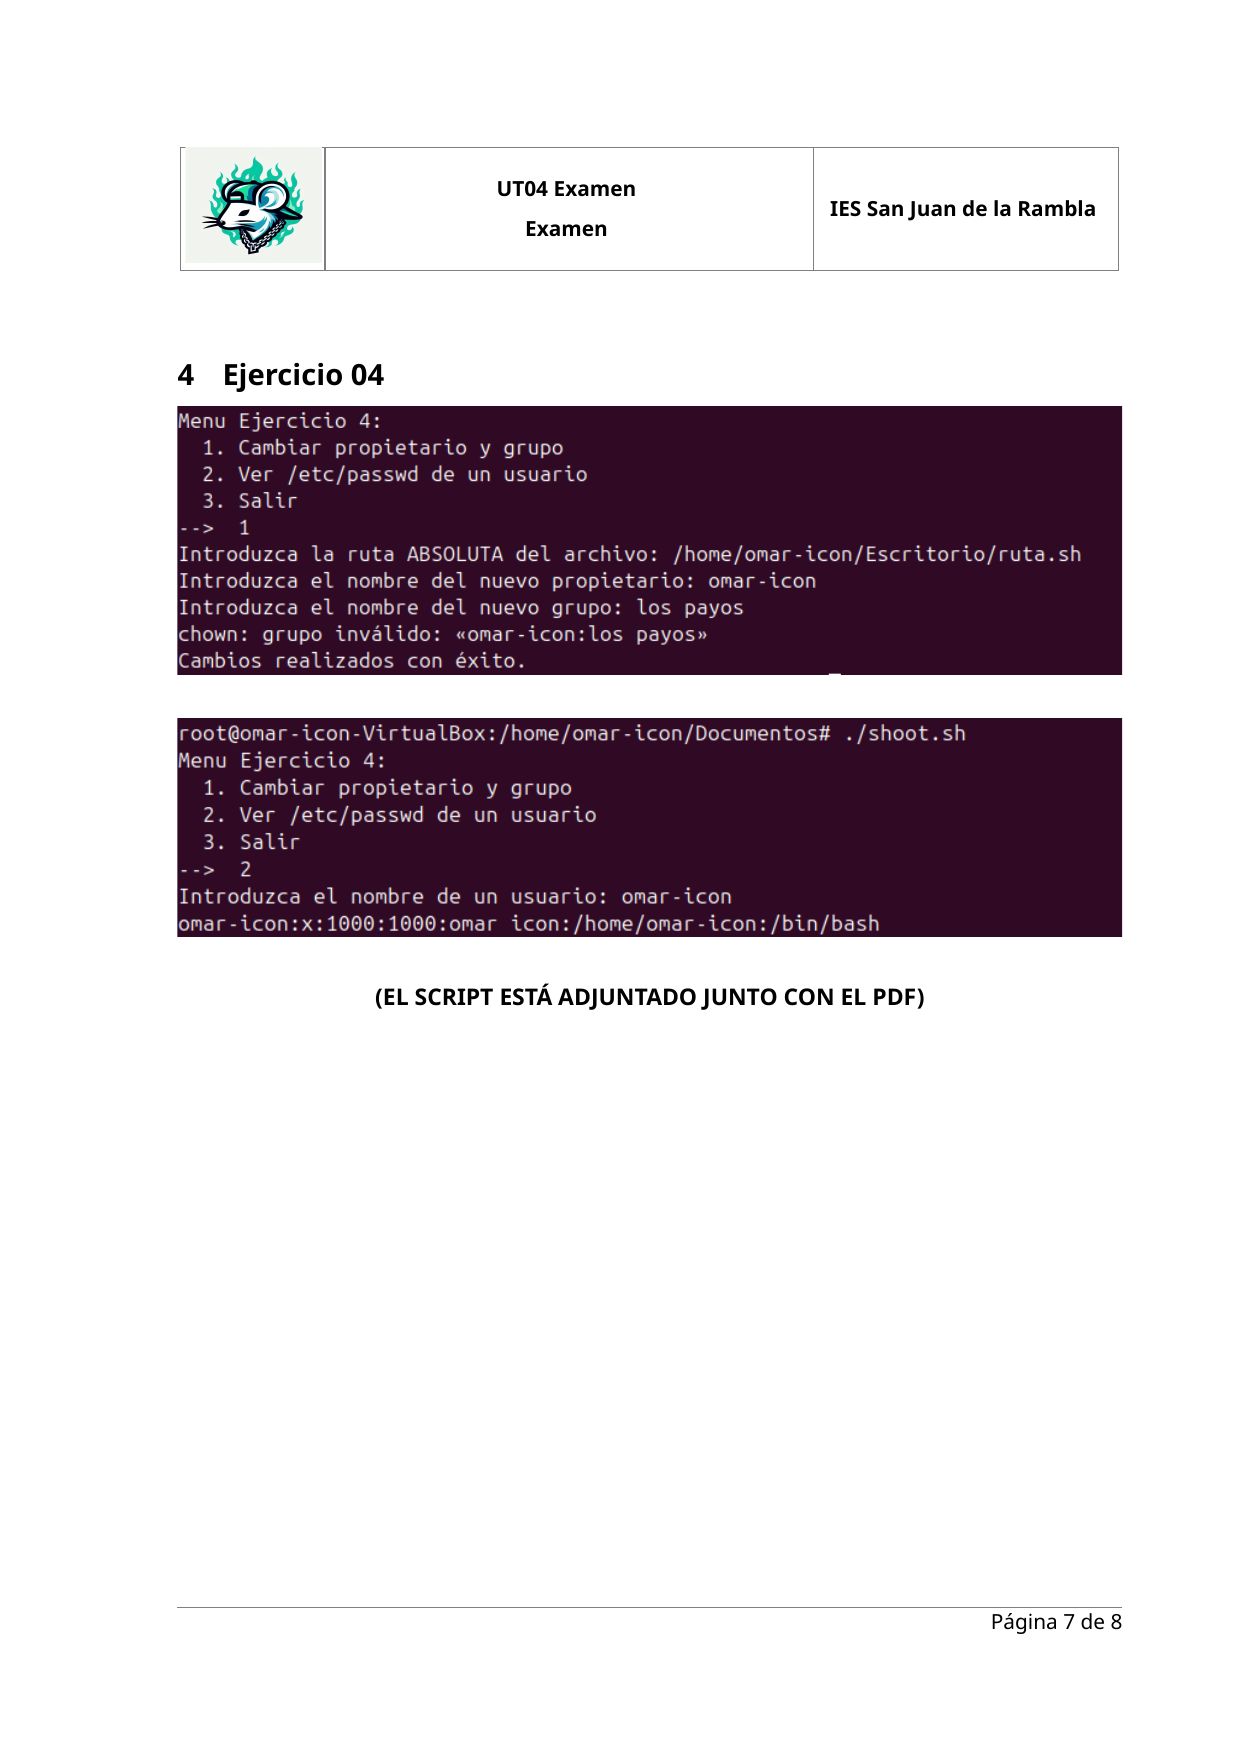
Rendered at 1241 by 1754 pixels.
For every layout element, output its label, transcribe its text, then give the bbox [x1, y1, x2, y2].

text (EL SCRIPT ESTÁ ADJUNTADO JUNTO CON EL PDF) [177, 981, 1122, 1012]
picture [177, 718, 1123, 937]
picture [185, 147, 322, 263]
picture [177, 406, 1123, 675]
subtitle Ejercicio 04 [177, 354, 1122, 393]
